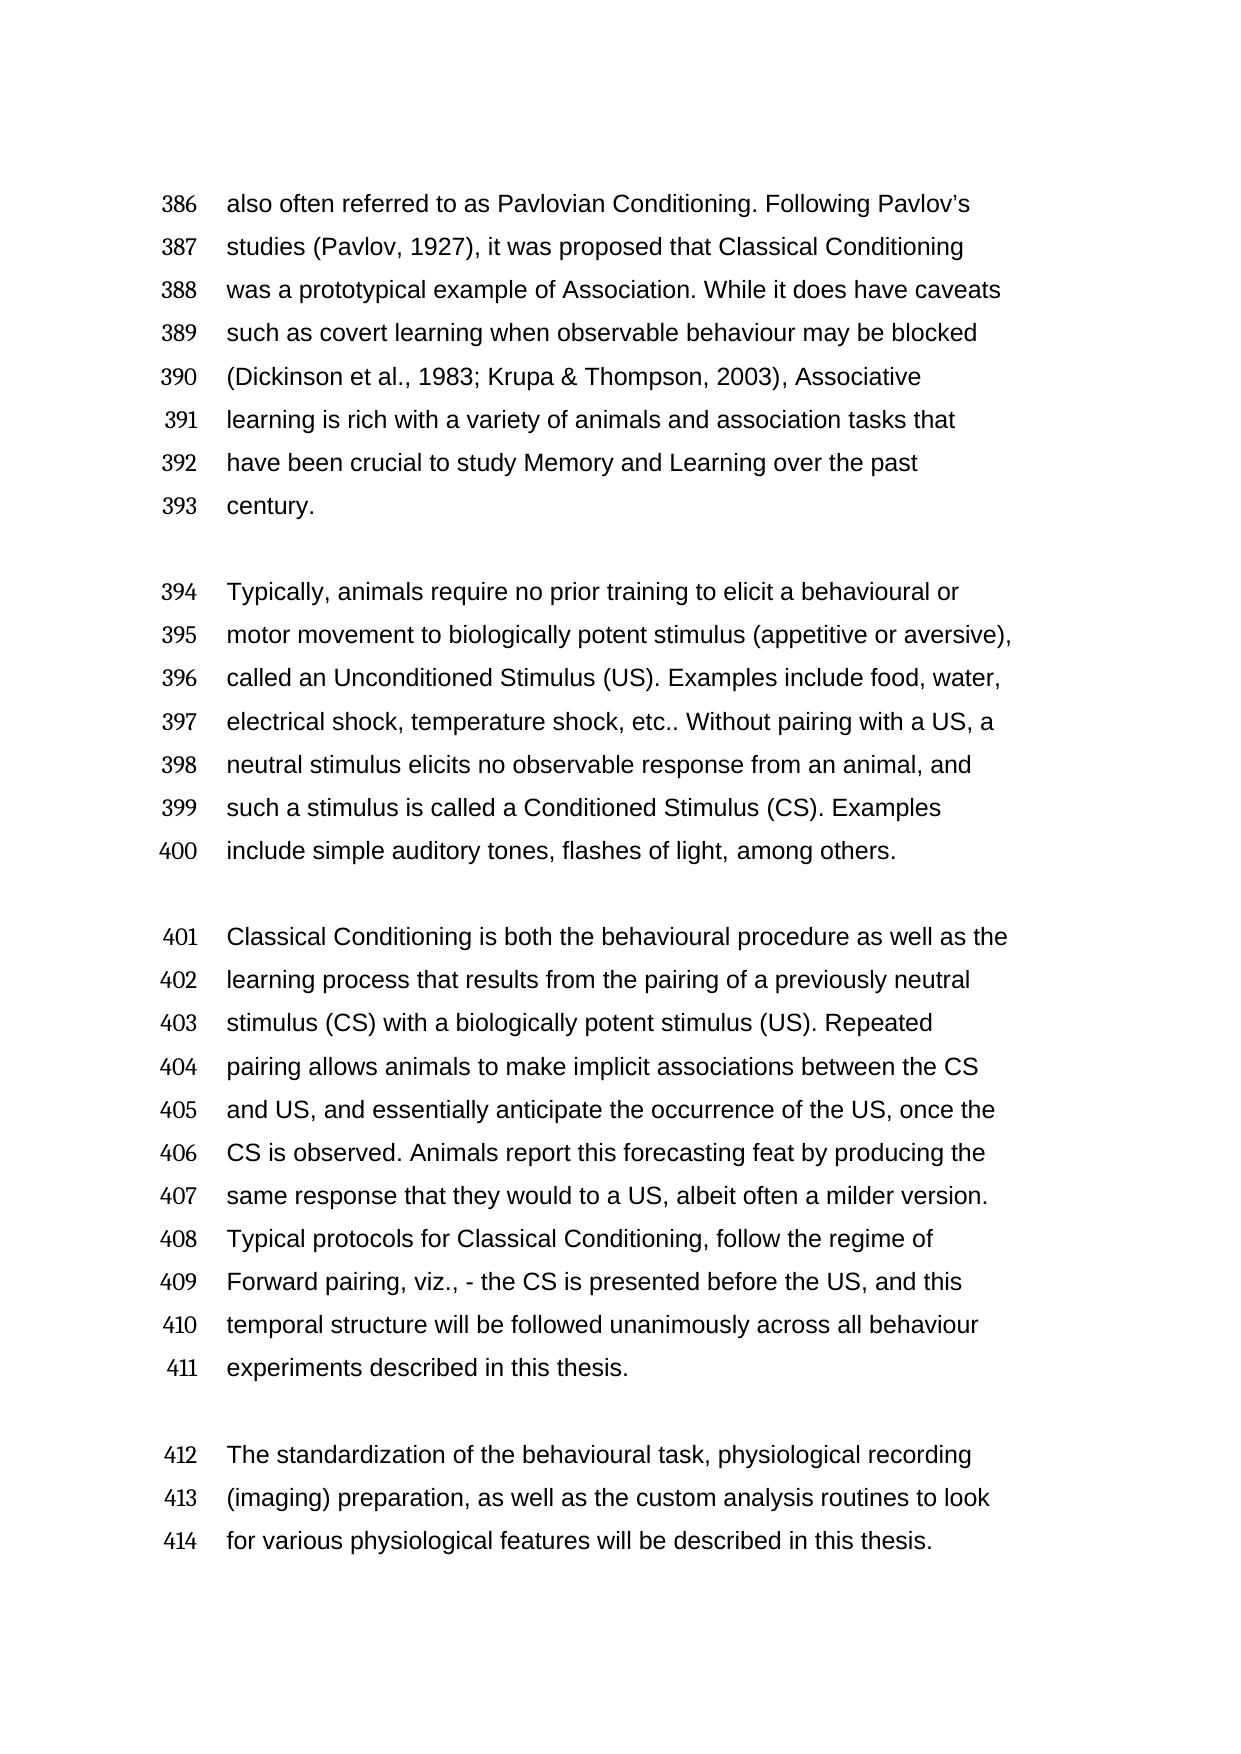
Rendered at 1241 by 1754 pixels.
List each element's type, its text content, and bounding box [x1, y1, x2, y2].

text The standardization of the behavioural task, physiological recording (imaging) preparation, as well as the custom analysis routines to look for various physiological features will be described in this thesis. [226, 1439, 1014, 1554]
text Classical Conditioning is both the behavioural procedure as well as the learning process that results from the pairing of a previously neutral stimulus (CS) with a biologically potent stimulus (US). Repeated pairing allows animals to make implicit associations between the CS and US, and essentially anticipate the occurrence of the US, once the CS is observed. Animals report this forecasting feat by producing the same response that they would to a US, albeit often a milder version. Typical protocols for Classical Conditioning, follow the regime of Forward pairing, viz., - the CS is presented before the US, and this temporal structure will be followed unanimously across all behaviour experiments described in this thesis. [226, 922, 1014, 1382]
text also often referred to as Pavlovian Conditioning. Following Pavlov’s studies (Pavlov, 1927)⁠, it was proposed that Classical Conditioning was a prototypical example of Association. While it does have caveats such as covert learning when observable behaviour may be blocked (Dickinson et al., 1983; Krupa & Thompson, 2003)⁠, Associative learning is rich with a variety of animals and association tasks that have been crucial to study Memory and Learning over the past century. [226, 189, 1014, 519]
text Typically, animals require no prior training to elicit a behavioural or motor movement to biologically potent stimulus (appetitive or aversive), called an Unconditioned Stimulus (US). Examples include food, water, electrical shock, temperature shock, etc.. Without pairing with a US, a neutral stimulus elicits no observable response from an animal, and such a stimulus is called a Conditioned Stimulus (CS). Examples include simple auditory tones, flashes of light, among others. [226, 577, 1014, 864]
